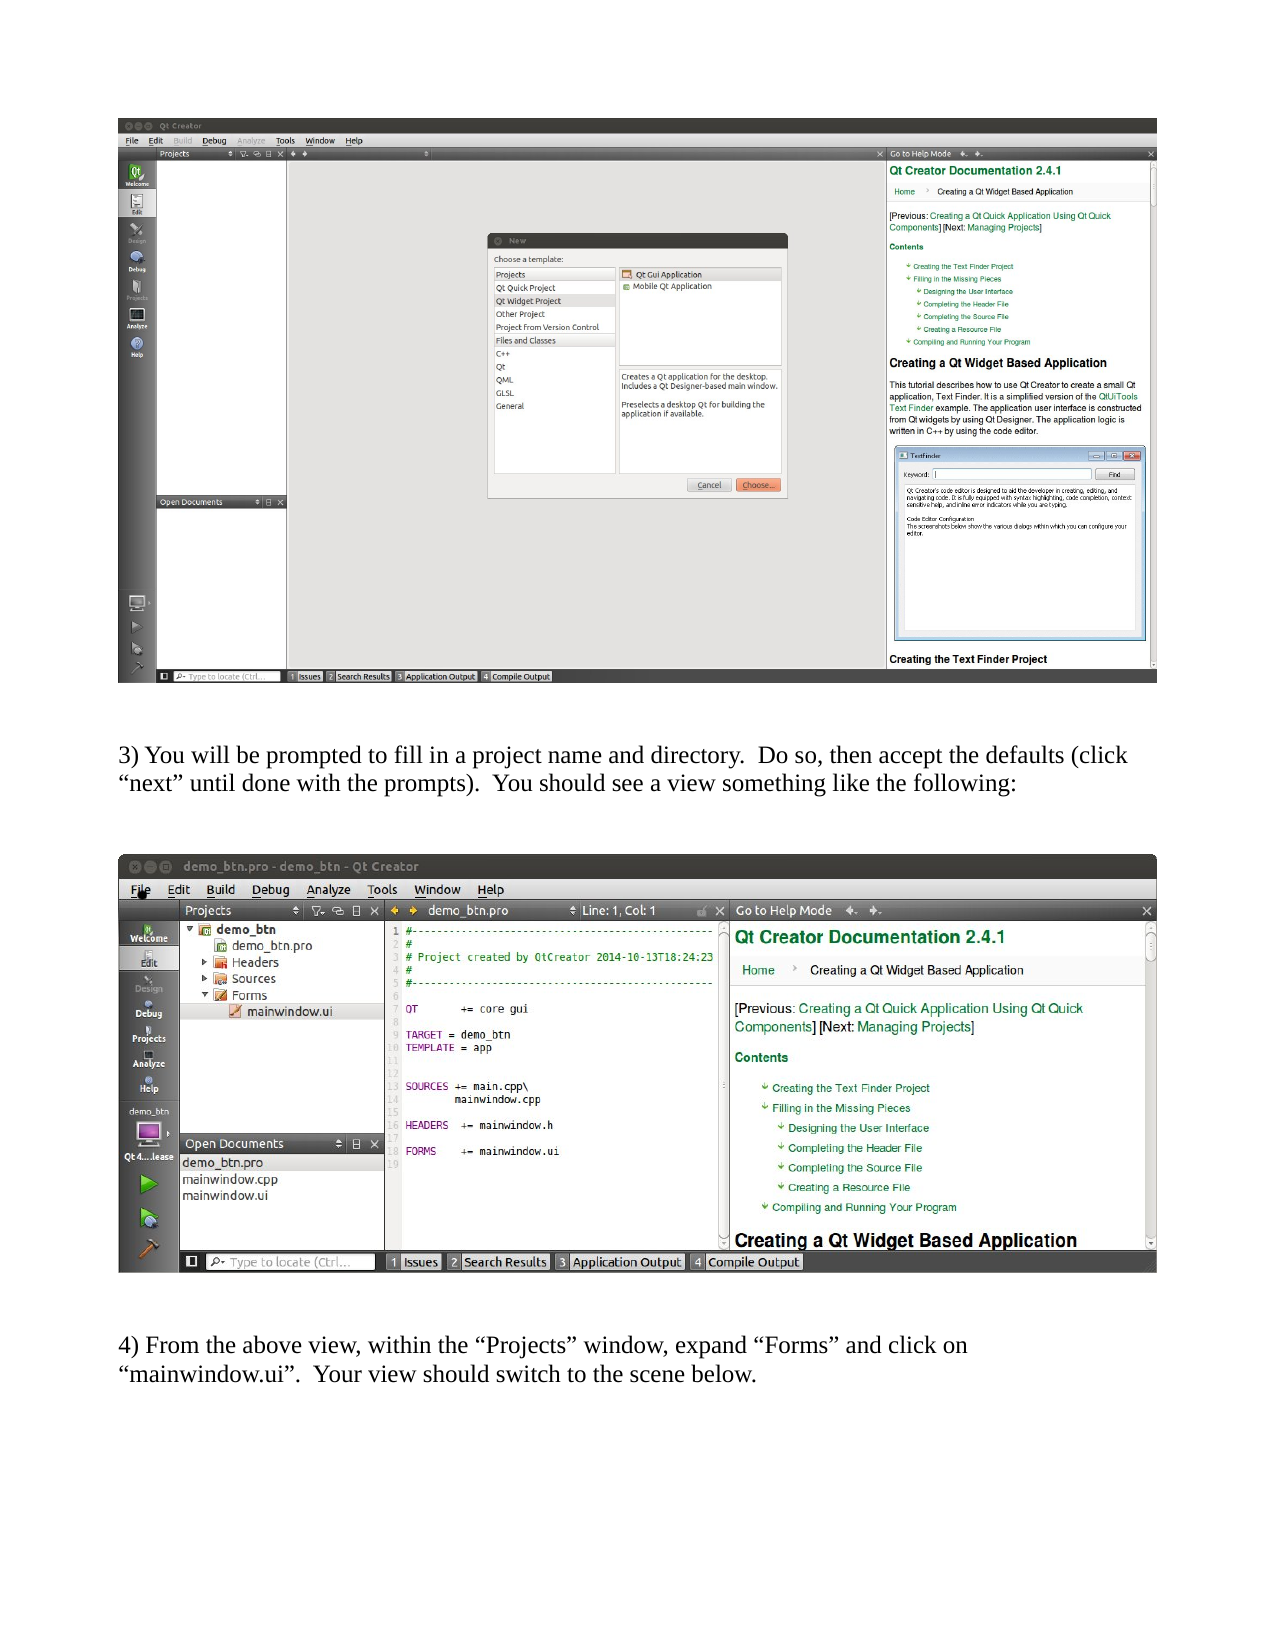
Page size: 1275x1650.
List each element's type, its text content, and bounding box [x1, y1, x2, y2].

picture [118, 118, 1157, 683]
picture [118, 854, 1157, 1273]
text 4) From the above view, within the “Projects” window, expand “Forms” and click on “mainwindow.ui”. Your view should switch to the scene below. [118, 1330, 1157, 1387]
text 3) You will be prompted to fill in a project name and directory. Do so, then accept the defaults (click “next” until done with the prompts). You should see a view something like the following: [118, 740, 1157, 797]
